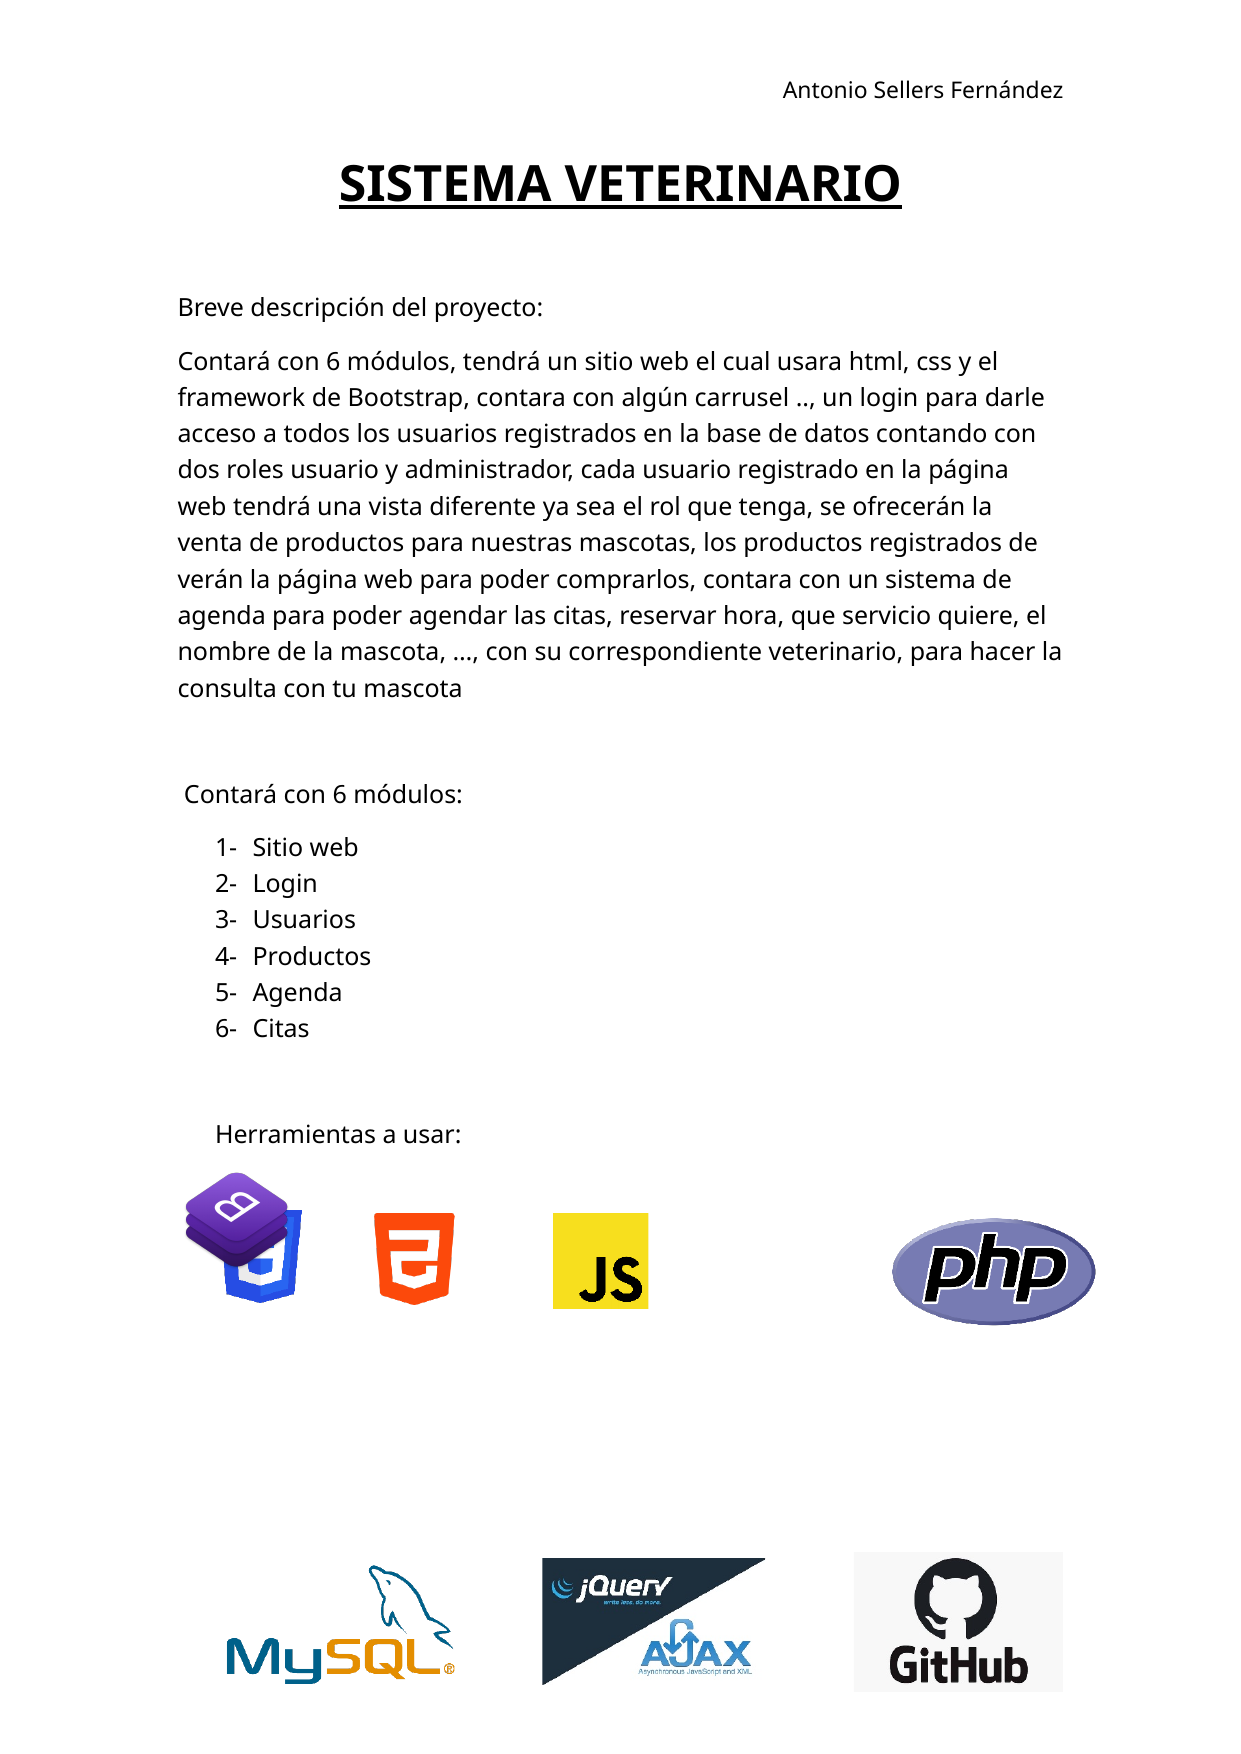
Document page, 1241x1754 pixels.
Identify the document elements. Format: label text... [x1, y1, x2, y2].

list Login [215, 866, 1063, 900]
list Agenda [215, 975, 1063, 1009]
text Contará con 6 módulos, tendrá un sitio web el cual usara html, css y el framework de Bootstrap, contara con algún carrusel .., un login para darle acceso a todos los usuarios registrados en la base de datos contando con dos roles usuario y administrador, cada usuario registrado en la página web tendrá una vista diferente ya sea el rol que tenga, se ofrecerán la venta de productos para nuestras mascotas, los productos registrados de verán la página web para poder comprarlos, contara con un sistema de agenda para poder agendar las citas, reservar hora, que servicio quiere, el nombre de la mascota, …, con su correspondiente veterinario, para hacer la consulta con tu mascota [177, 343, 1063, 704]
list Sitio web [215, 829, 1063, 863]
text Breve descripción del proyecto: [177, 290, 1063, 324]
list Usuarios [215, 902, 1063, 936]
text SISTEMA VETERINARIO [177, 148, 1063, 216]
text Contará con 6 módulos: [177, 776, 1063, 810]
list Citas [215, 1011, 1063, 1045]
list Productos [215, 938, 1063, 972]
text Herramientas a usar: [215, 1117, 1063, 1151]
